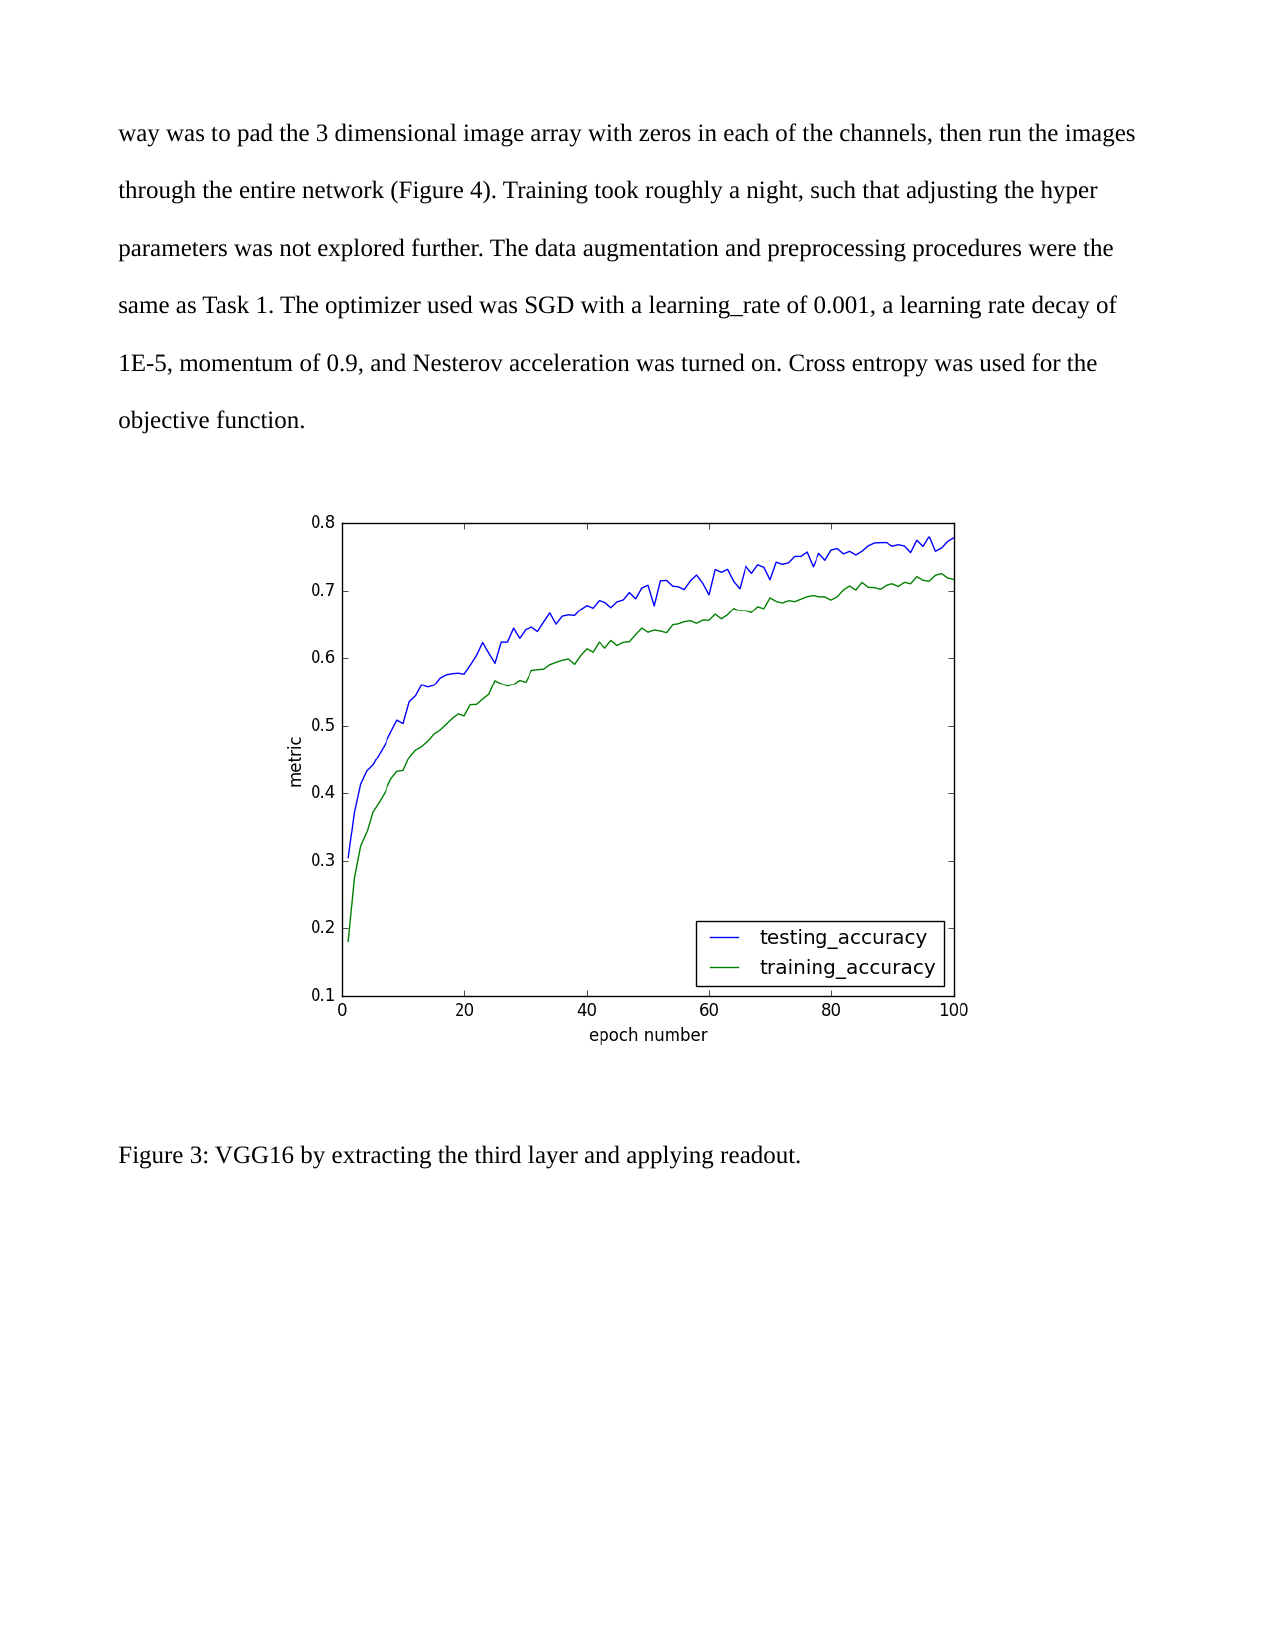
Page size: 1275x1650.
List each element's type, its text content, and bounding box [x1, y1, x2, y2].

text way was to pad the 3 dimensional image array with zeros in each of the channels, then run the images through the entire network (Figure 4). Training took roughly a night, such that adjusting the hyper parameters was not explored further. The data augmentation and preprocessing procedures were the same as Task 1. The optimizer used was SGD with a learning_rate of 0.001, a learning rate decay of 1E-5, momentum of 0.9, and Nesterov acceleration was turned on. Cross entropy was used for the objective function. [118, 118, 1157, 434]
text Figure 3: VGG16 by extracting the third layer and applying readout. [118, 1141, 1157, 1169]
picture [243, 463, 1032, 1055]
